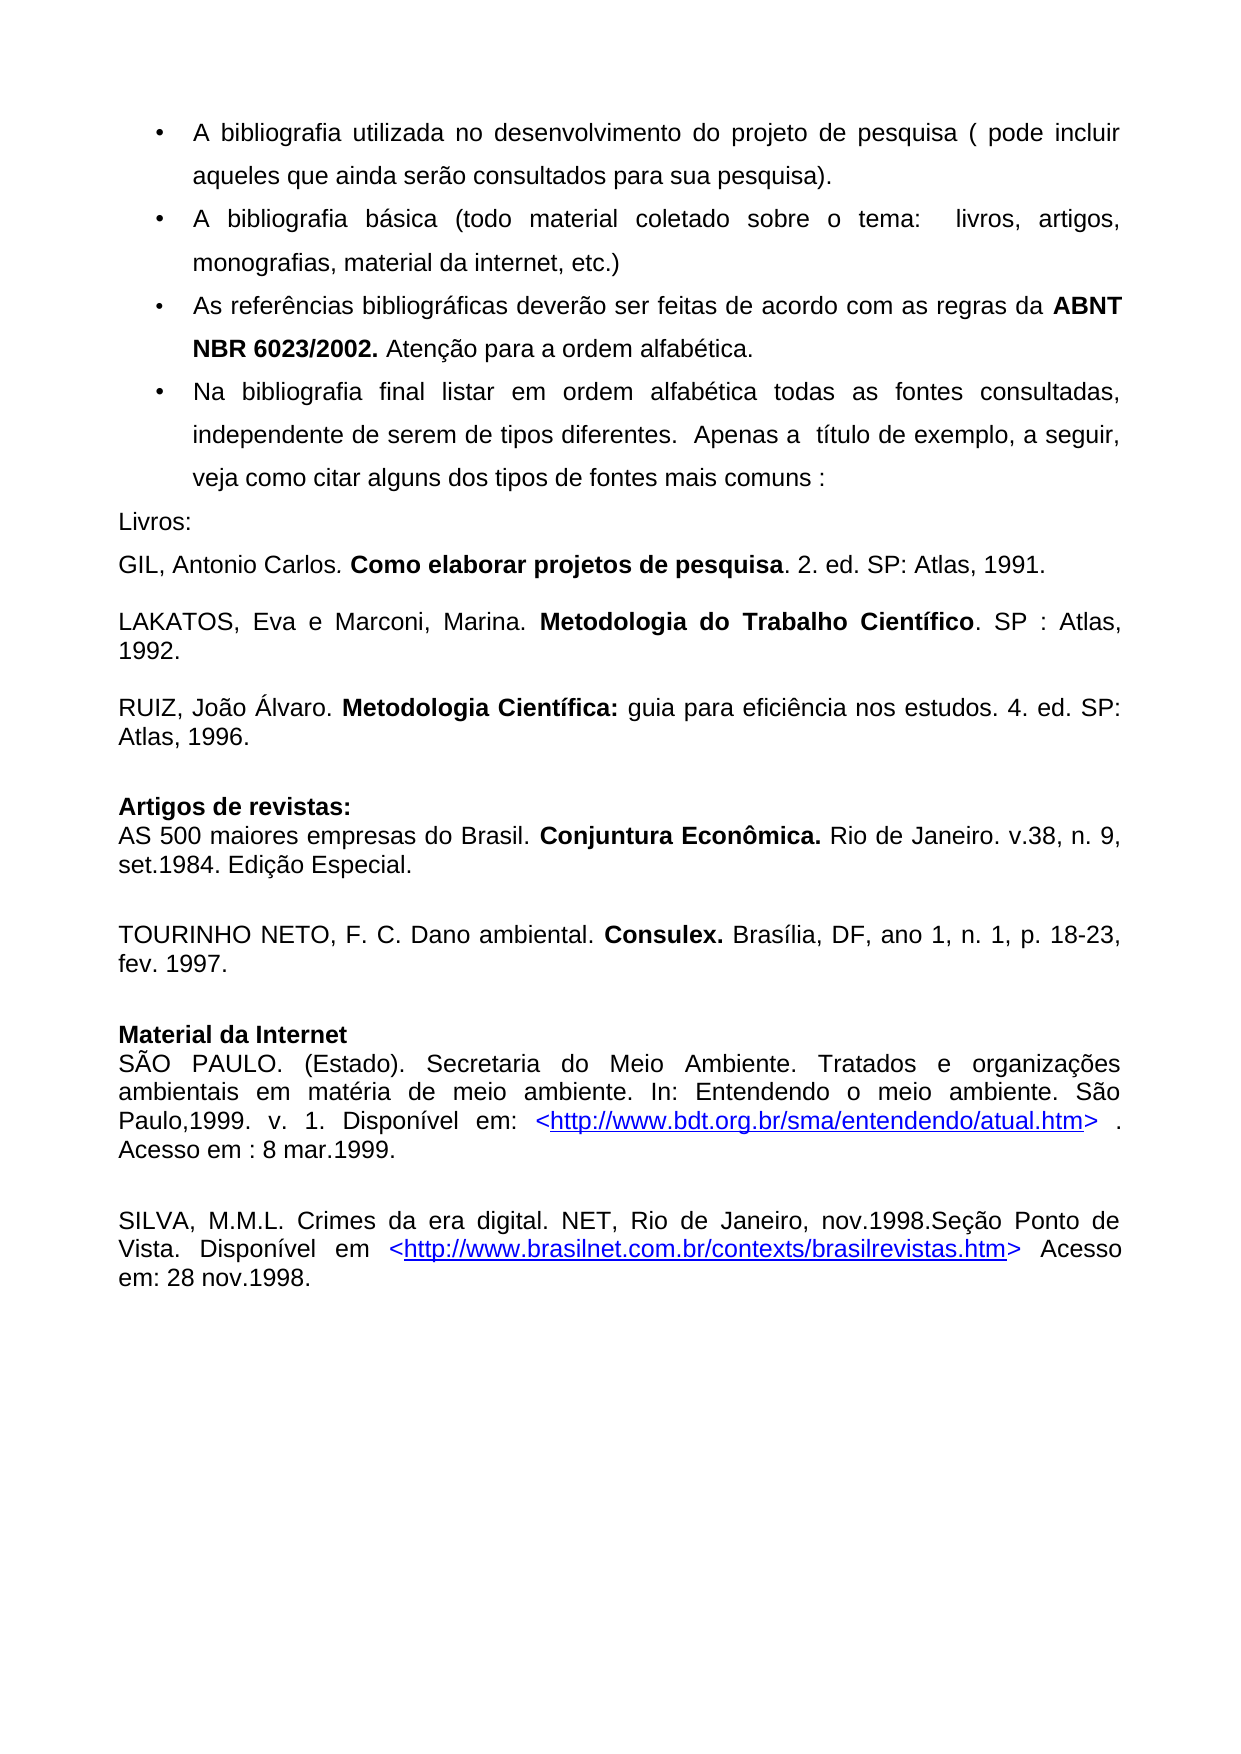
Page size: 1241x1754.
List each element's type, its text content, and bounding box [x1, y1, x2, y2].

text TOURINHO NETO, F. C. Dano ambiental. Consulex. Brasília, DF, ano 1, n. 1, p. 18-23, fev. 1997. [118, 920, 1122, 978]
text SILVA, M.M.L. Crimes da era digital. NET, Rio de Janeiro, nov.1998.Seção Ponto de Vista. Disponível em <http://www.brasilnet.com.br/contexts/brasilrevistas.htm> Acesso em: 28 nov.1998. [118, 1206, 1122, 1292]
text AS 500 maiores empresas do Brasil. Conjuntura Econômica. Rio de Janeiro. v.38, n. 9, set.1984. Edição Especial. [118, 821, 1122, 878]
list A bibliografia básica (todo material coletado sobre o tema: livros, artigos, monografias, material da internet, etc.) [155, 204, 1122, 276]
text LAKATOS, Eva e Marconi, Marina. Metodologia do Trabalho Científico. SP : Atlas, 1992. [118, 607, 1122, 665]
list A bibliografia utilizada no desenvolvimento do projeto de pesquisa ( pode incluir aqueles que ainda serão consultados para sua pesquisa). [155, 118, 1122, 190]
list As referências bibliográficas deverão ser feitas de acordo com as regras da ABNT NBR 6023/2002. Atenção para a ordem alfabética. [155, 291, 1122, 363]
list Na bibliografia final listar em ordem alfabética todas as fontes consultadas, independente de serem de tipos diferentes. Apenas a título de exemplo, a seguir, veja como citar alguns dos tipos de fontes mais comuns : [155, 377, 1122, 492]
text SÃO PAULO. (Estado). Secretaria do Meio Ambiente. Tratados e organizações ambientais em matéria de meio ambiente. In: Entendendo o meio ambiente. São Paulo,1999. v. 1. Disponível em: <http://www.bdt.org.br/sma/entendendo/atual.htm> . Acesso em : 8 mar.1999. [118, 1049, 1122, 1164]
text GIL, Antonio Carlos. Como elaborar projetos de pesquisa. 2. ed. SP: Atlas, 1991. [118, 550, 1122, 578]
text Material da Internet [118, 1020, 1122, 1049]
text Livros: [118, 507, 1122, 535]
text RUIZ, João Álvaro. Metodologia Científica: guia para eficiência nos estudos. 4. ed. SP: Atlas, 1996. [118, 693, 1122, 750]
text Artigos de revistas: [118, 792, 1122, 821]
